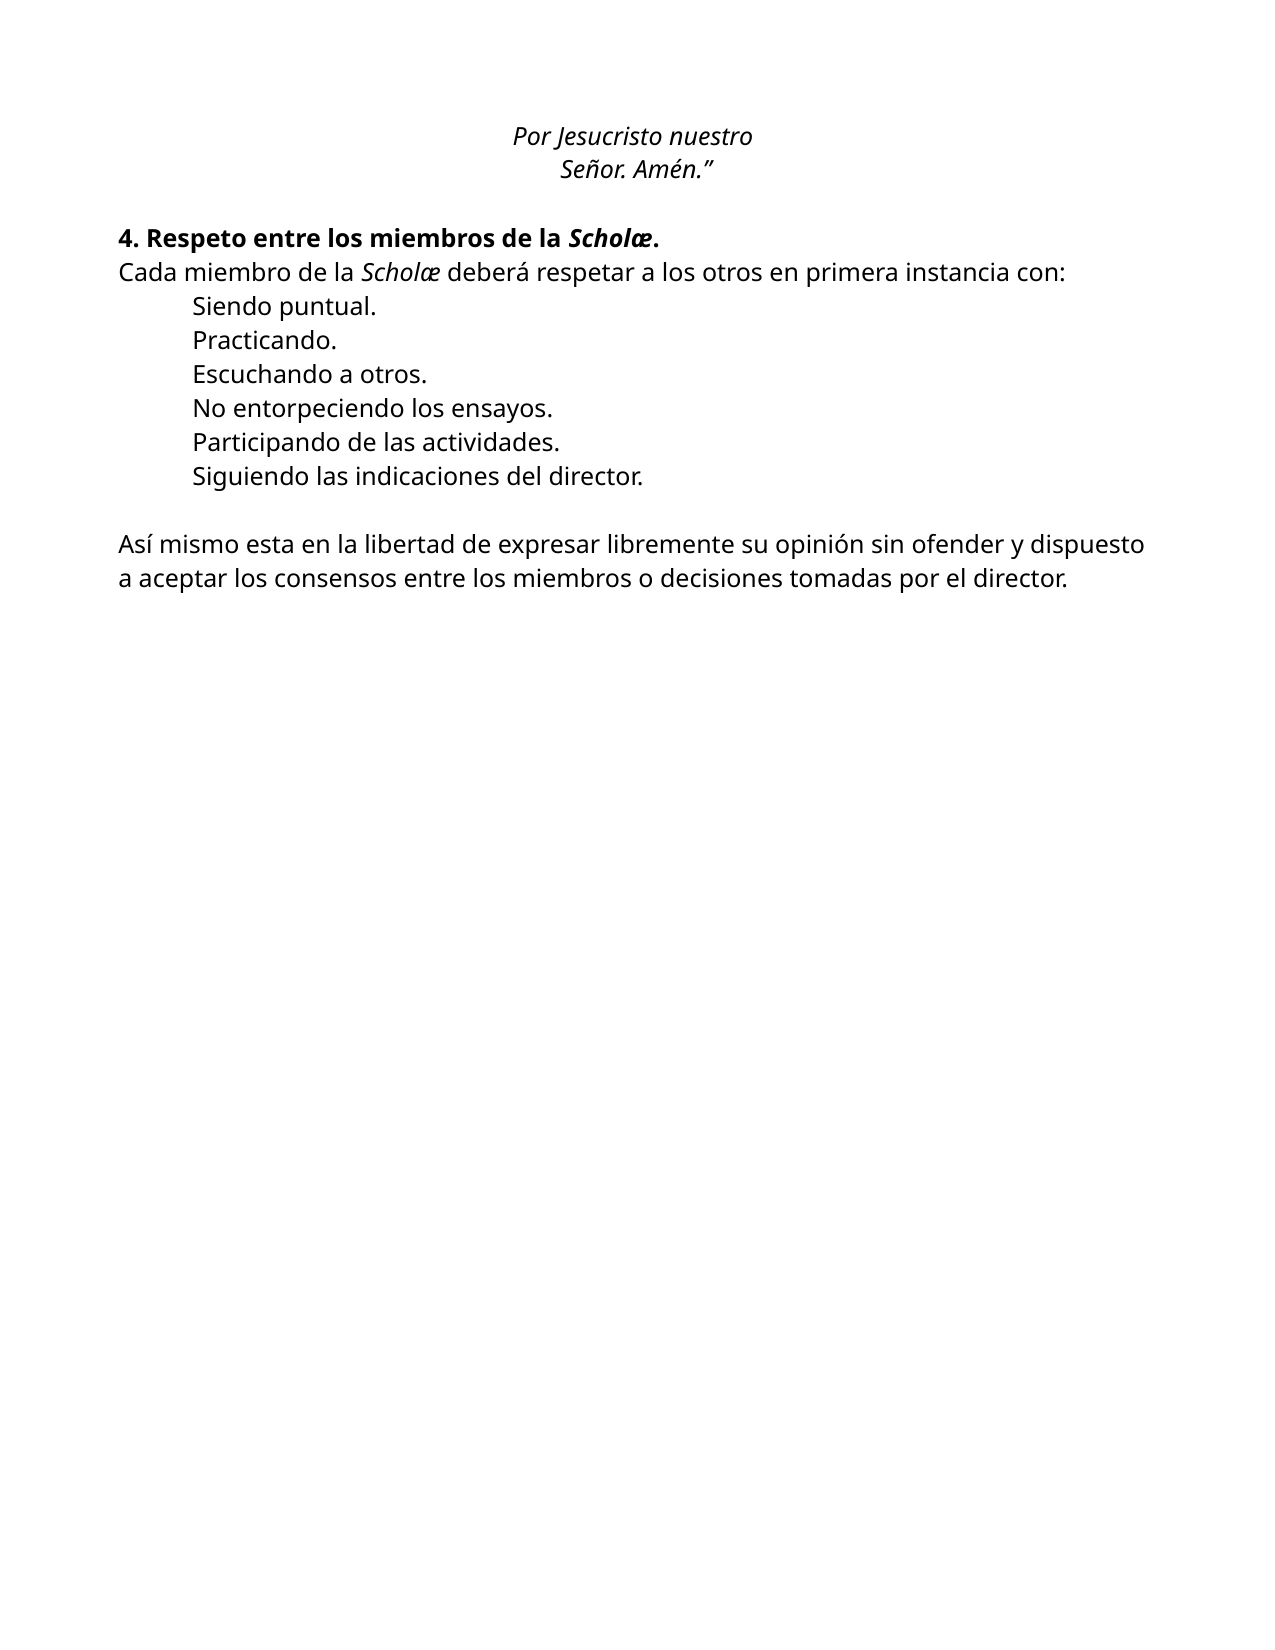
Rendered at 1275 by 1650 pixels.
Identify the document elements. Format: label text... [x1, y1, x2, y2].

text No entorpeciendo los ensayos. [118, 391, 1157, 425]
text Escuchando a otros. [118, 357, 1157, 391]
text Así mismo esta en la libertad de expresar libremente su opinión sin ofender y dispuesto a aceptar los consensos entre los miembros o decisiones tomadas por el director. [118, 527, 1157, 595]
text Participando de las actividades. [118, 425, 1157, 459]
text Señor. Amén.” [118, 152, 1157, 186]
text Practicando. [118, 322, 1157, 357]
text Siendo puntual. [118, 288, 1157, 322]
text Cada miembro de la Scholæ deberá respetar a los otros en primera instancia con: [118, 254, 1157, 288]
text Por Jesucristo nuestro [118, 118, 1157, 152]
text Siguiendo las indicaciones del director. [118, 459, 1157, 493]
text 4. Respeto entre los miembros de la Scholæ. [118, 220, 1157, 254]
